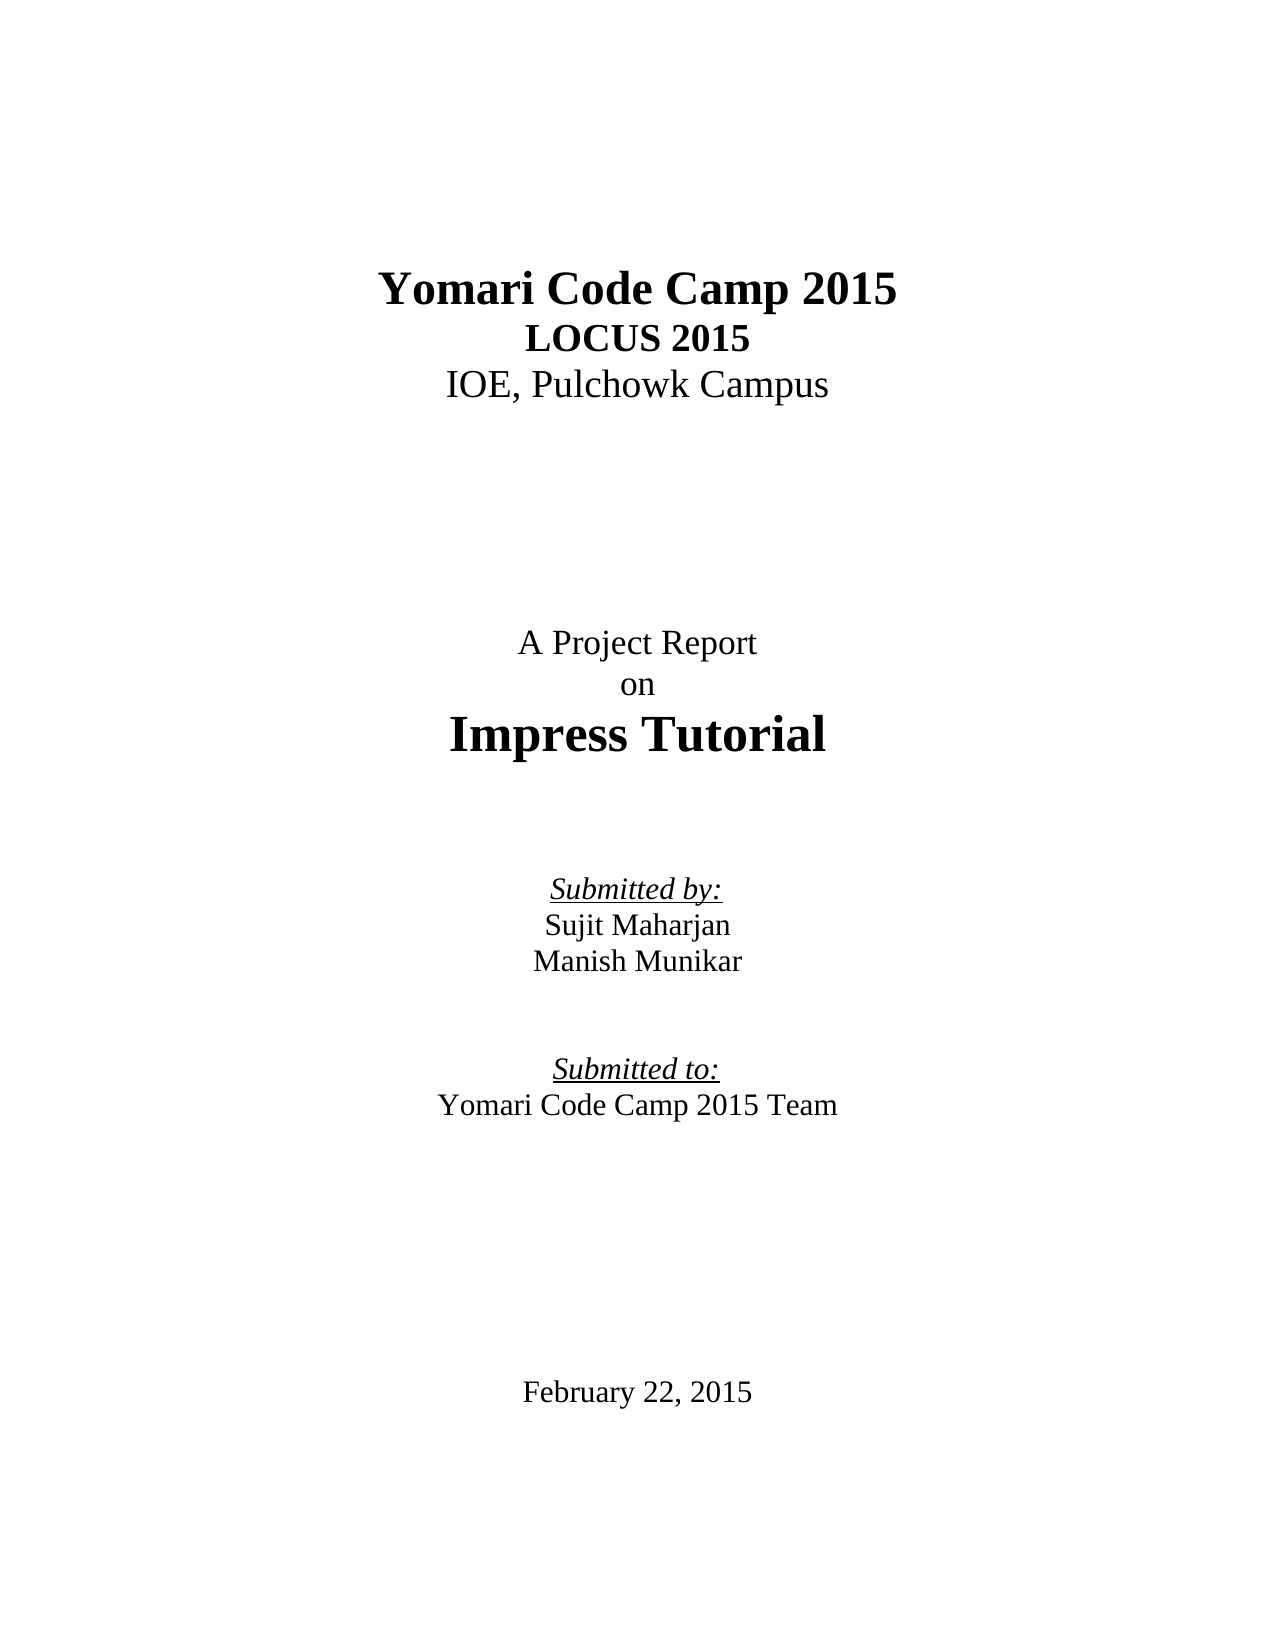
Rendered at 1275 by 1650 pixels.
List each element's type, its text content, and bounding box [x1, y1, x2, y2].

text IOE, Pulchowk Campus [118, 360, 1157, 406]
text Sujit Maharjan [118, 907, 1157, 942]
text Impress Tutorial [118, 703, 1157, 763]
text A Project Report [118, 621, 1157, 662]
text Yomari Code Camp 2015 [118, 259, 1157, 314]
text Submitted to: [118, 1050, 1157, 1086]
text on [118, 662, 1157, 703]
text LOCUS 2015 [118, 314, 1157, 360]
text February 22, 2015 [118, 1374, 1157, 1410]
text Submitted by: [118, 871, 1157, 907]
text Manish Munikar [118, 942, 1157, 978]
text Yomari Code Camp 2015 Team [118, 1086, 1157, 1122]
